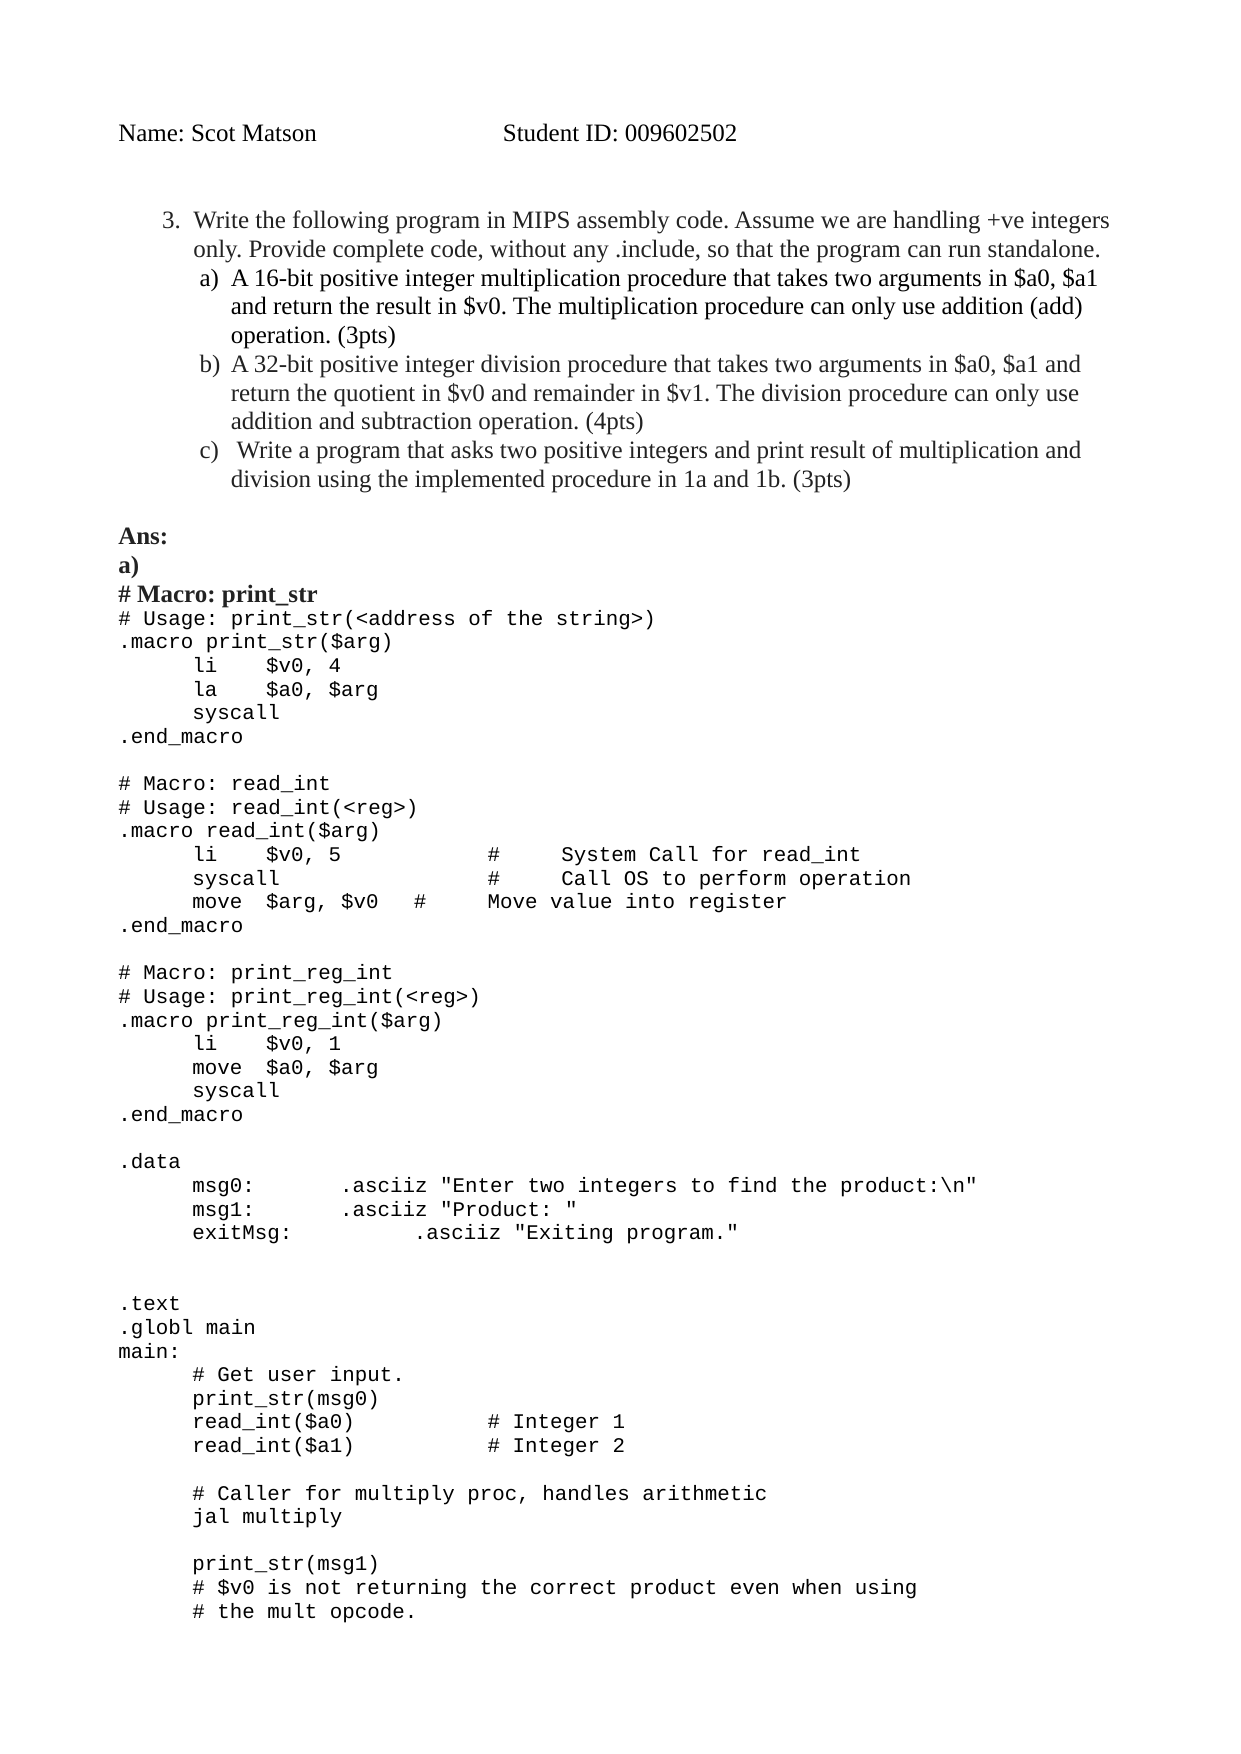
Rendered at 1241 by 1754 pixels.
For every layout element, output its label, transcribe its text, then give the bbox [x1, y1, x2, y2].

text move $a0, $arg [118, 1057, 1122, 1081]
text msg1: .asciiz "Product: " [118, 1199, 1122, 1222]
text # the mult opcode. [118, 1601, 1122, 1624]
list Write the following program in MIPS assembly code. Assume we are handling +ve integers only. Provide complete code, without any .include, so that the program can run standalone. [156, 205, 1122, 263]
text .end_macro [118, 915, 1122, 939]
text # Usage: print_str(<address of the string>) [118, 608, 1122, 631]
text # Usage: read_int(<reg>) [118, 797, 1122, 820]
text read_int($a0) # Integer 1 [118, 1412, 1122, 1435]
text li $v0, 1 [118, 1033, 1122, 1057]
list A 16-bit positive integer multiplication procedure that takes two arguments in $a0, $a1 and return the result in $v0. The multiplication procedure can only use addition (add) operation. (3pts) [193, 263, 1122, 349]
text .end_macro [118, 1104, 1122, 1128]
text .macro read_int($arg) [118, 820, 1122, 844]
text # Macro: read_int [118, 773, 1122, 797]
text la $a0, $arg [118, 678, 1122, 702]
text print_str(msg0) [118, 1388, 1122, 1412]
text syscall # Call OS to perform operation [118, 868, 1122, 891]
text # Caller for multiply proc, handles arithmetic [118, 1482, 1122, 1506]
text .data [118, 1151, 1122, 1175]
text .macro print_reg_int($arg) [118, 1009, 1122, 1033]
text syscall [118, 1081, 1122, 1104]
text move $arg, $v0 # Move value into register [118, 891, 1122, 915]
text # Macro: print_str [118, 579, 1122, 608]
text li $v0, 5 # System Call for read_int [118, 844, 1122, 868]
text # $v0 is not returning the correct product even when using [118, 1577, 1122, 1601]
text # Usage: print_reg_int(<reg>) [118, 986, 1122, 1009]
text jal multiply [118, 1506, 1122, 1530]
text # Get user input. [118, 1364, 1122, 1388]
list Write a program that asks two positive integers and print result of multiplication and division using the implemented procedure in 1a and 1b. (3pts) [193, 435, 1122, 493]
text exitMsg: .asciiz "Exiting program." [118, 1222, 1122, 1246]
text msg0: .asciiz "Enter two integers to find the product:\n" [118, 1175, 1122, 1199]
text print_str(msg1) [118, 1553, 1122, 1577]
text main: [118, 1341, 1122, 1364]
text syscall [118, 702, 1122, 726]
text read_int($a1) # Integer 2 [118, 1435, 1122, 1459]
text .text [118, 1293, 1122, 1317]
text .globl main [118, 1317, 1122, 1341]
text .macro print_str($arg) [118, 631, 1122, 655]
text Ans: [118, 521, 1122, 550]
text li $v0, 4 [118, 655, 1122, 678]
text a) [118, 550, 1122, 579]
text # Macro: print_reg_int [118, 962, 1122, 986]
text .end_macro [118, 726, 1122, 749]
list A 32-bit positive integer division procedure that takes two arguments in $a0, $a1 and return the quotient in $v0 and remainder in $v1. The division procedure can only use addition and subtraction operation. (4pts) [193, 349, 1122, 435]
